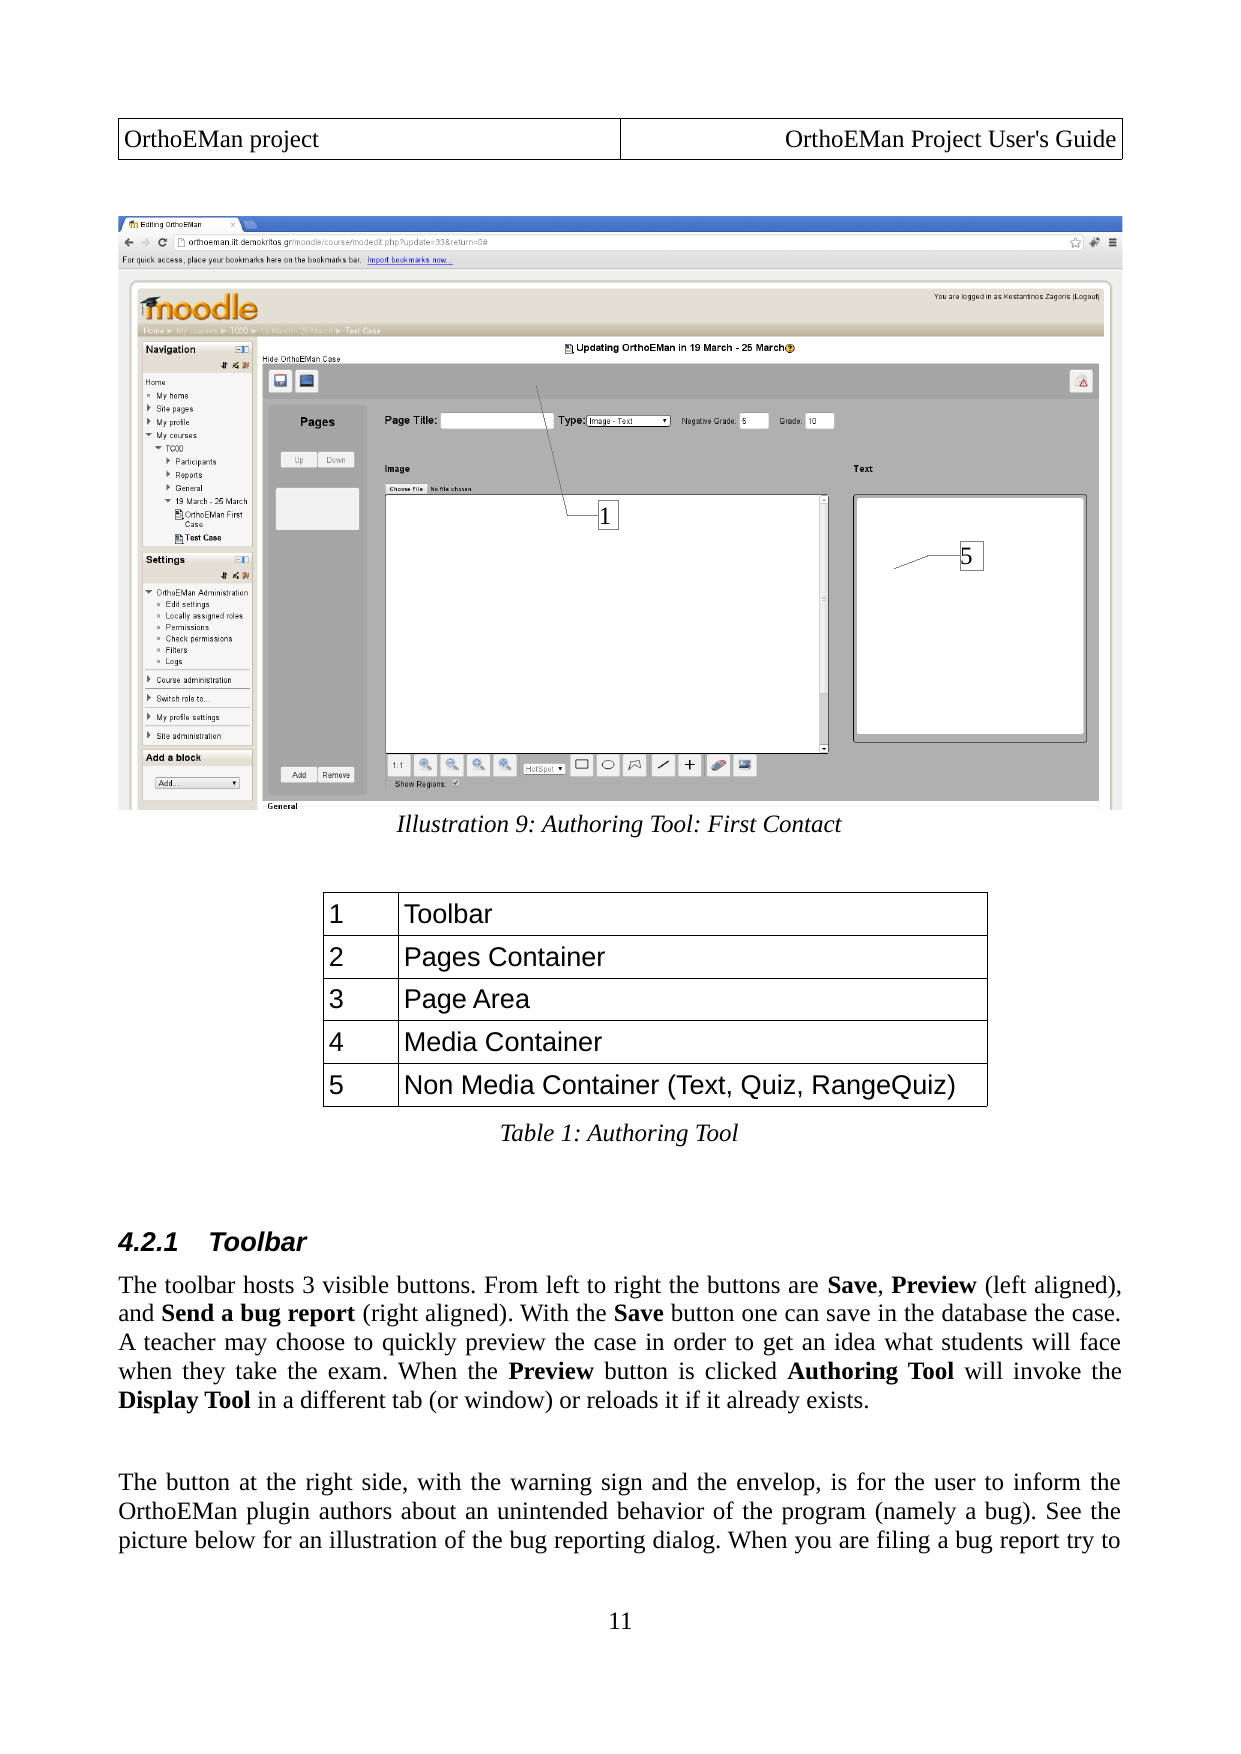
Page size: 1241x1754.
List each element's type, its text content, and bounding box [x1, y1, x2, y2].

text The toolbar hosts 3 visible buttons. From left to right the buttons are Save, Preview (left aligned), and Send a bug report (right aligned). With the Save button one can save in the database the case. A teacher may choose to quickly preview the case in order to get an idea what students will face when they take the exam. When the Preview button is clicked Authoring Tool will invoke the Display Tool in a different tab (or window) or reloads it if it already exists. [118, 1270, 1122, 1413]
text Illustration 9: Authoring Tool: First Contact [118, 810, 1122, 838]
table_cell 2 [324, 936, 398, 977]
table_cell Pages Container [399, 936, 987, 977]
table_cell Non Media Container (Text, Quiz, RangeQuiz) [399, 1064, 987, 1106]
table_header 1 [324, 893, 398, 935]
text Table 1: Authoring Tool [118, 1118, 1122, 1147]
table_cell 3 [324, 979, 398, 1020]
table_cell Page Area [399, 979, 987, 1020]
subtitle Toolbar [118, 1226, 1122, 1257]
picture [118, 216, 1123, 810]
table_cell 4 [324, 1021, 398, 1063]
text The button at the right side, with the warning sign and the envelop, is for the user to inform the OrthoEMan plugin authors about an unintended behavior of the program (namely a bug). See the picture below for an illustration of the bug reporting dialog. When you are filing a bug report try to [118, 1467, 1122, 1553]
table_header Toolbar [399, 893, 987, 935]
table_cell 5 [324, 1064, 398, 1106]
table_cell Media Container [399, 1021, 987, 1063]
